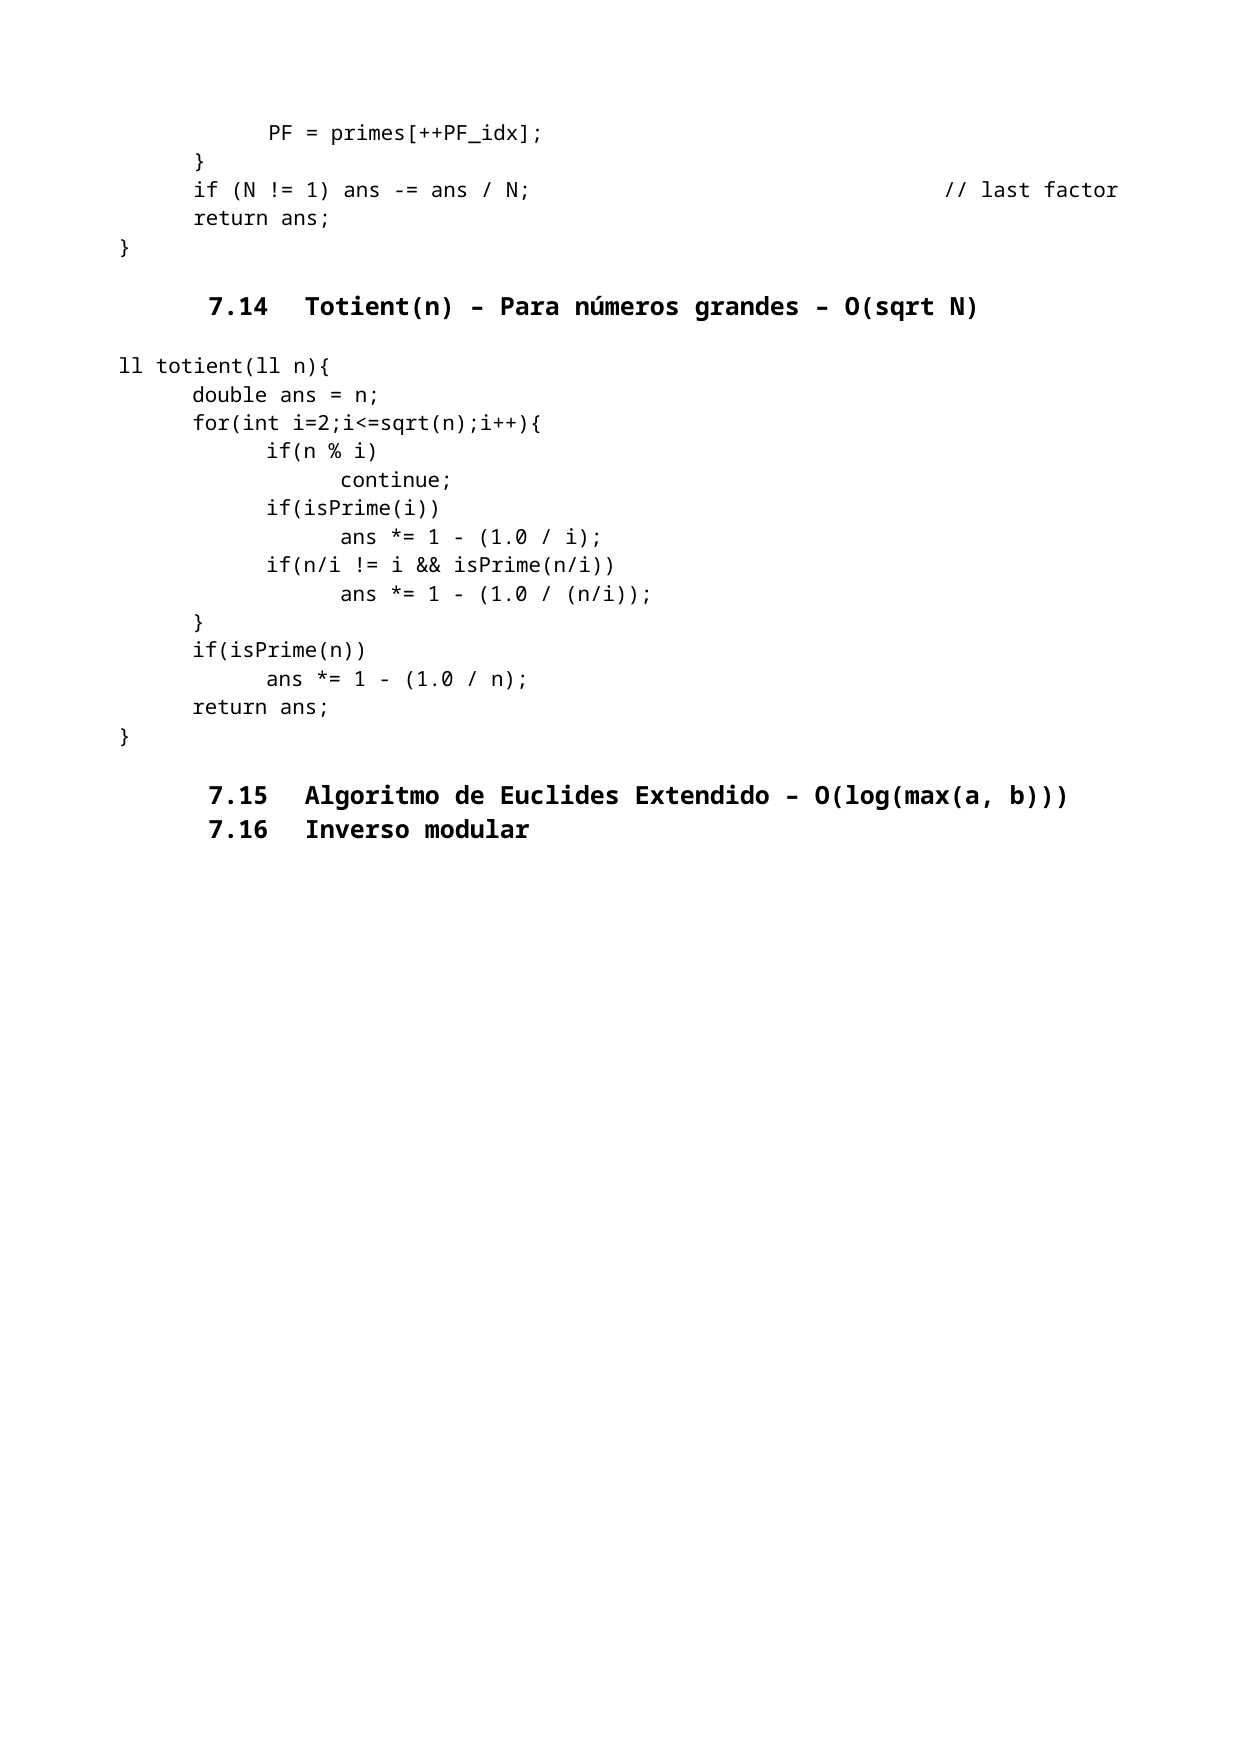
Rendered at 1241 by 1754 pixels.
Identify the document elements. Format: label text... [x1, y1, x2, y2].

text ans *= 1 - (1.0 / i); [118, 522, 1122, 550]
text ll totient(ll n){ [118, 351, 1122, 380]
text } [118, 607, 1122, 636]
text double ans = n; [118, 380, 1122, 408]
text } [118, 232, 1122, 260]
text ans *= 1 - (1.0 / n); [118, 664, 1122, 692]
text return ans; [118, 692, 1122, 721]
text if(isPrime(i)) [118, 493, 1122, 522]
text if(n % i) [118, 437, 1122, 465]
list Totient(n) – Para números grandes – O(sqrt N) [193, 289, 1122, 323]
text return ans; [118, 203, 1122, 232]
text } [118, 147, 1122, 175]
text if(n/i != i && isPrime(n/i)) [118, 550, 1122, 579]
text } [118, 721, 1122, 749]
text if(isPrime(n)) [118, 636, 1122, 664]
list Algoritmo de Euclides Extendido – O(log(max(a, b))) [193, 778, 1122, 812]
text continue; [118, 465, 1122, 493]
text PF = primes[++PF_idx]; [118, 118, 1122, 147]
list Inverso modular [193, 812, 1122, 846]
text for(int i=2;i<=sqrt(n);i++){ [118, 408, 1122, 437]
text ans *= 1 - (1.0 / (n/i)); [118, 579, 1122, 607]
text if (N != 1) ans -= ans / N; // last factor [118, 175, 1122, 203]
